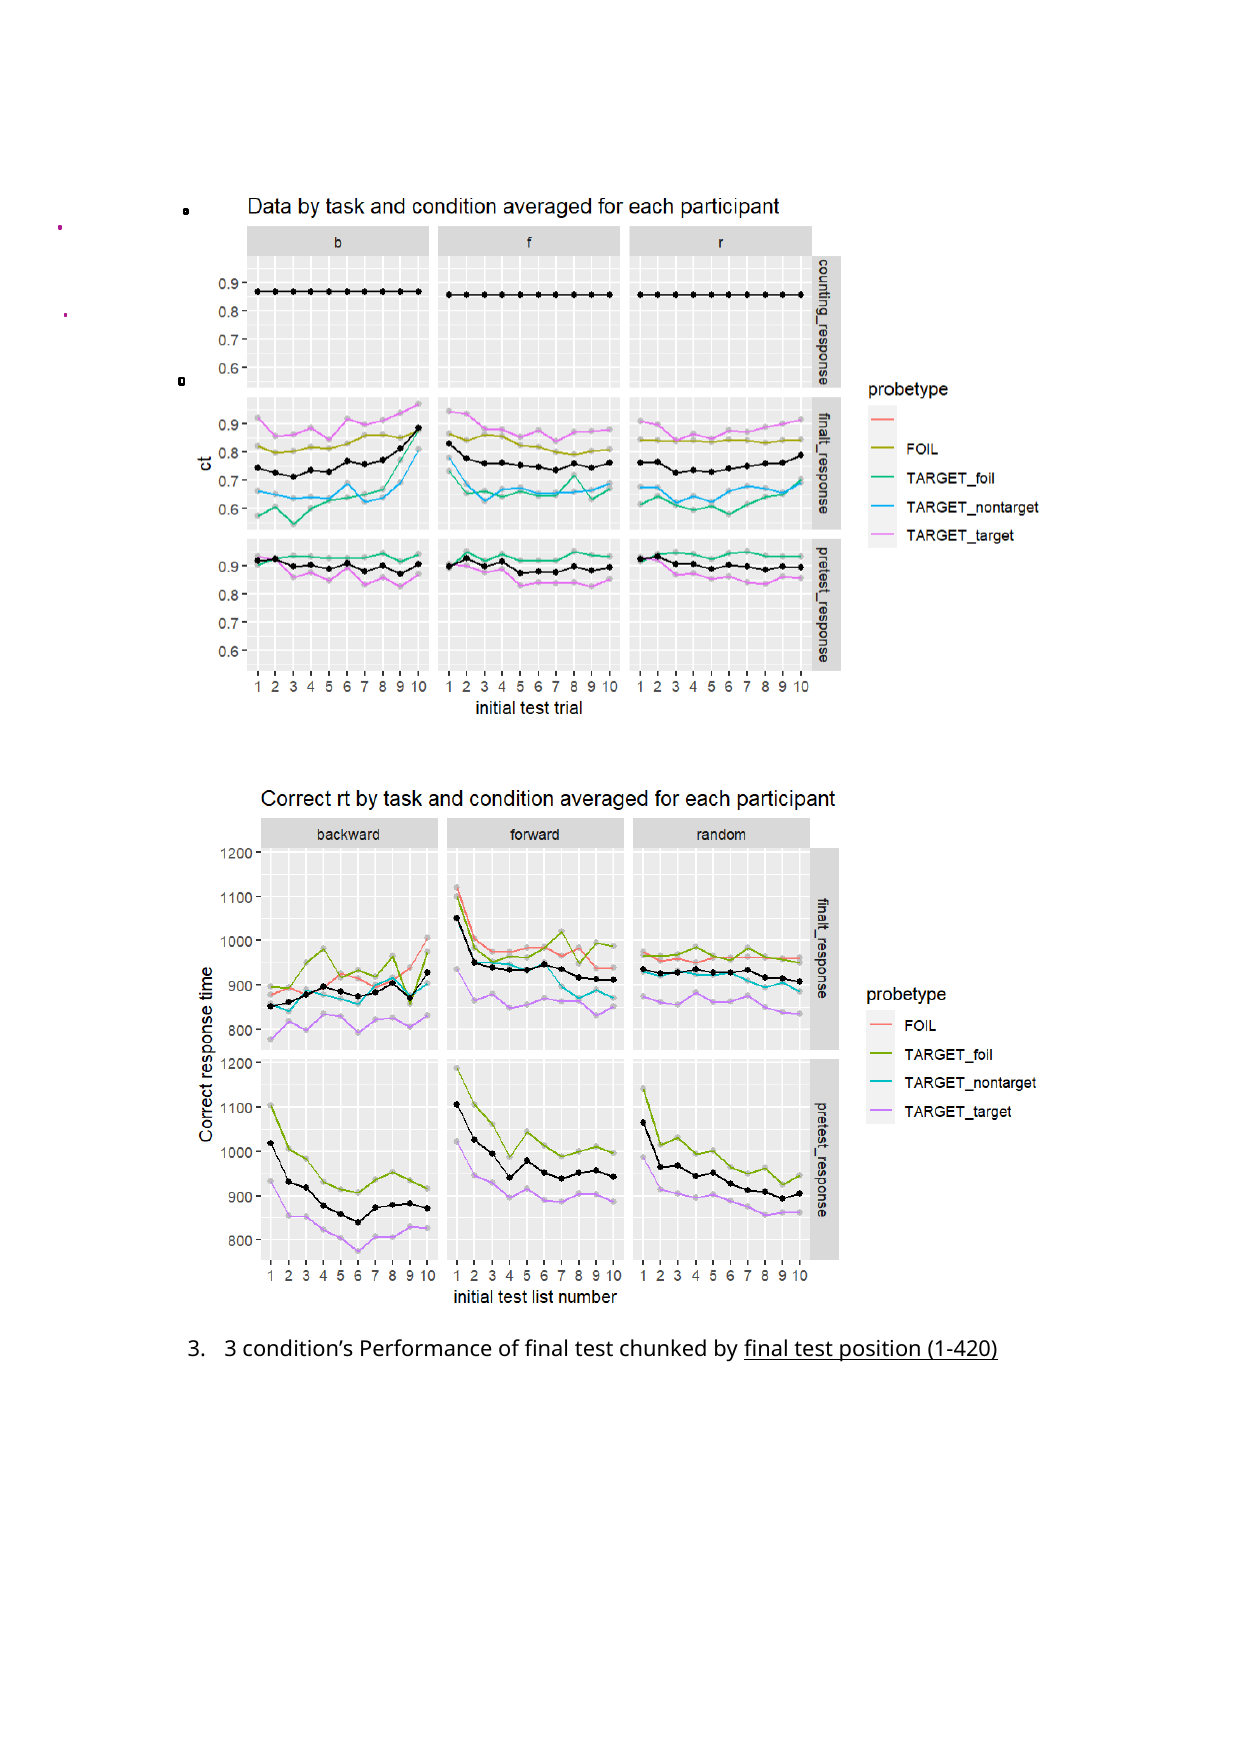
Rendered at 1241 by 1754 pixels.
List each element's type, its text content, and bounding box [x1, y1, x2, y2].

picture [187, 779, 1053, 1315]
picture [187, 194, 1053, 727]
text 3. 3 condition’s Performance of final test chunked by final test position (1-420) [187, 1332, 1053, 1364]
